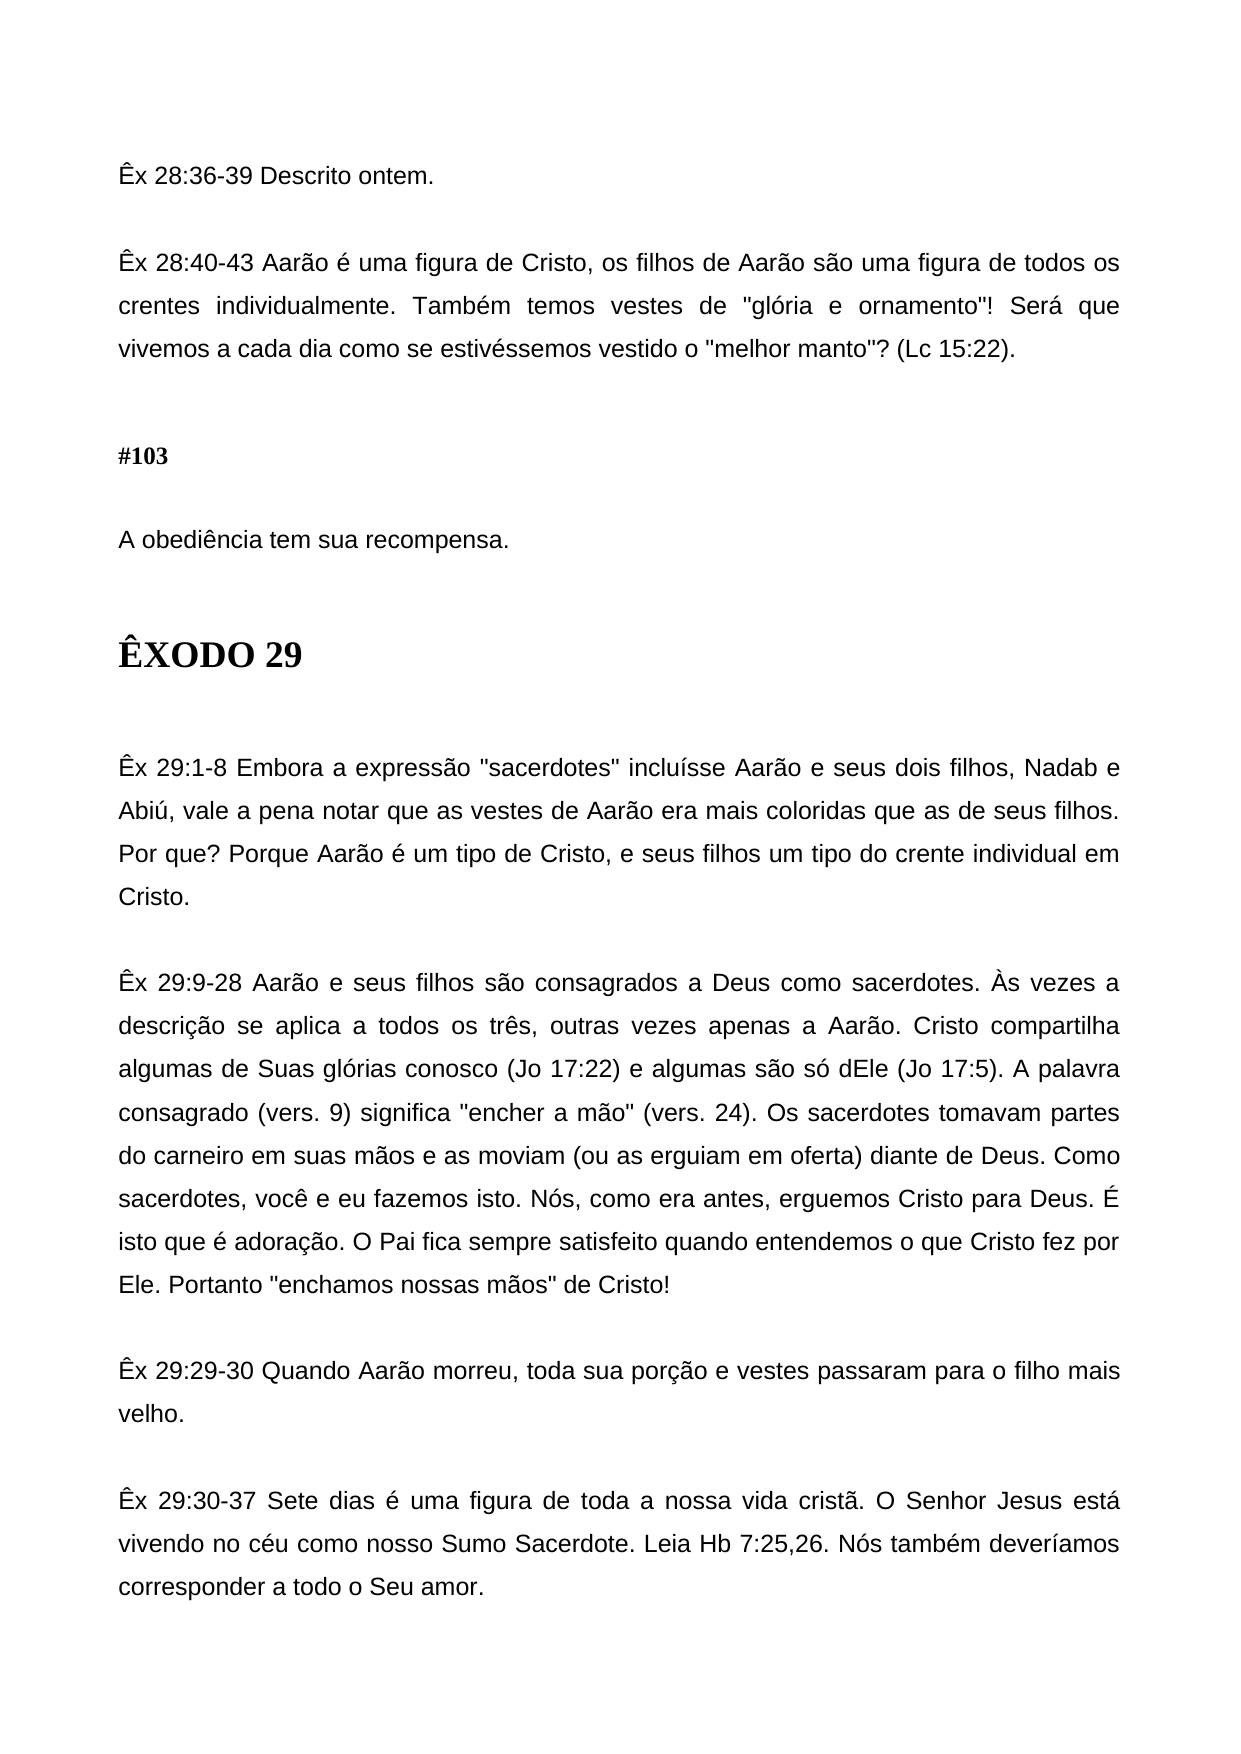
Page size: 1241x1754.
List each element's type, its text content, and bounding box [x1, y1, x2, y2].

text Êx 29:29-30 Quando Aarão morreu, toda sua porção e vestes passaram para o filho mais velho. [118, 1356, 1122, 1428]
text Êx 29:9-28 Aarão e seus filhos são consagrados a Deus como sacerdotes. Às vezes a descrição se aplica a todos os três, outras vezes apenas a Aarão. Cristo compartilha algumas de Suas glórias conosco (Jo 17:22) e algumas são só dEle (Jo 17:5). A palavra consagrado (vers. 9) significa "encher a mão" (vers. 24). Os sacerdotes tomavam partes do carneiro em suas mãos e as moviam (ou as erguiam em oferta) diante de Deus. Como sacerdotes, você e eu fazemos isto. Nós, como era antes, erguemos Cristo para Deus. É isto que é adoração. O Pai fica sempre satisfeito quando entendemos o que Cristo fez por Ele. Portanto "enchamos nossas mãos" de Cristo! [118, 968, 1122, 1299]
text A obediência tem sua recompensa. [118, 525, 1122, 554]
text Êx 29:1-8 Embora a expressão "sacerdotes" incluísse Aarão e seus dois filhos, Nadab e Abiú, vale a pena notar que as vestes de Aarão era mais coloridas que as de seus filhos. Por que? Porque Aarão é um tipo de Cristo, e seus filhos um tipo do crente individual em Cristo. [118, 753, 1122, 911]
subtitle #103 [118, 441, 1122, 469]
text Êx 28:36-39 Descrito ontem. [118, 161, 1122, 190]
subtitle ÊXODO 29 [118, 632, 1122, 675]
text Êx 29:30-37 Sete dias é uma figura de toda a nossa vida cristã. O Senhor Jesus está vivendo no céu como nosso Sumo Sacerdote. Leia Hb 7:25,26. Nós também deveríamos corresponder a todo o Seu amor. [118, 1486, 1122, 1601]
text Êx 28:40-43 Aarão é uma figura de Cristo, os filhos de Aarão são uma figura de todos os crentes individualmente. Também temos vestes de "glória e ornamento"! Será que vivemos a cada dia como se estivéssemos vestido o "melhor manto"? (Lc 15:22). [118, 247, 1122, 362]
